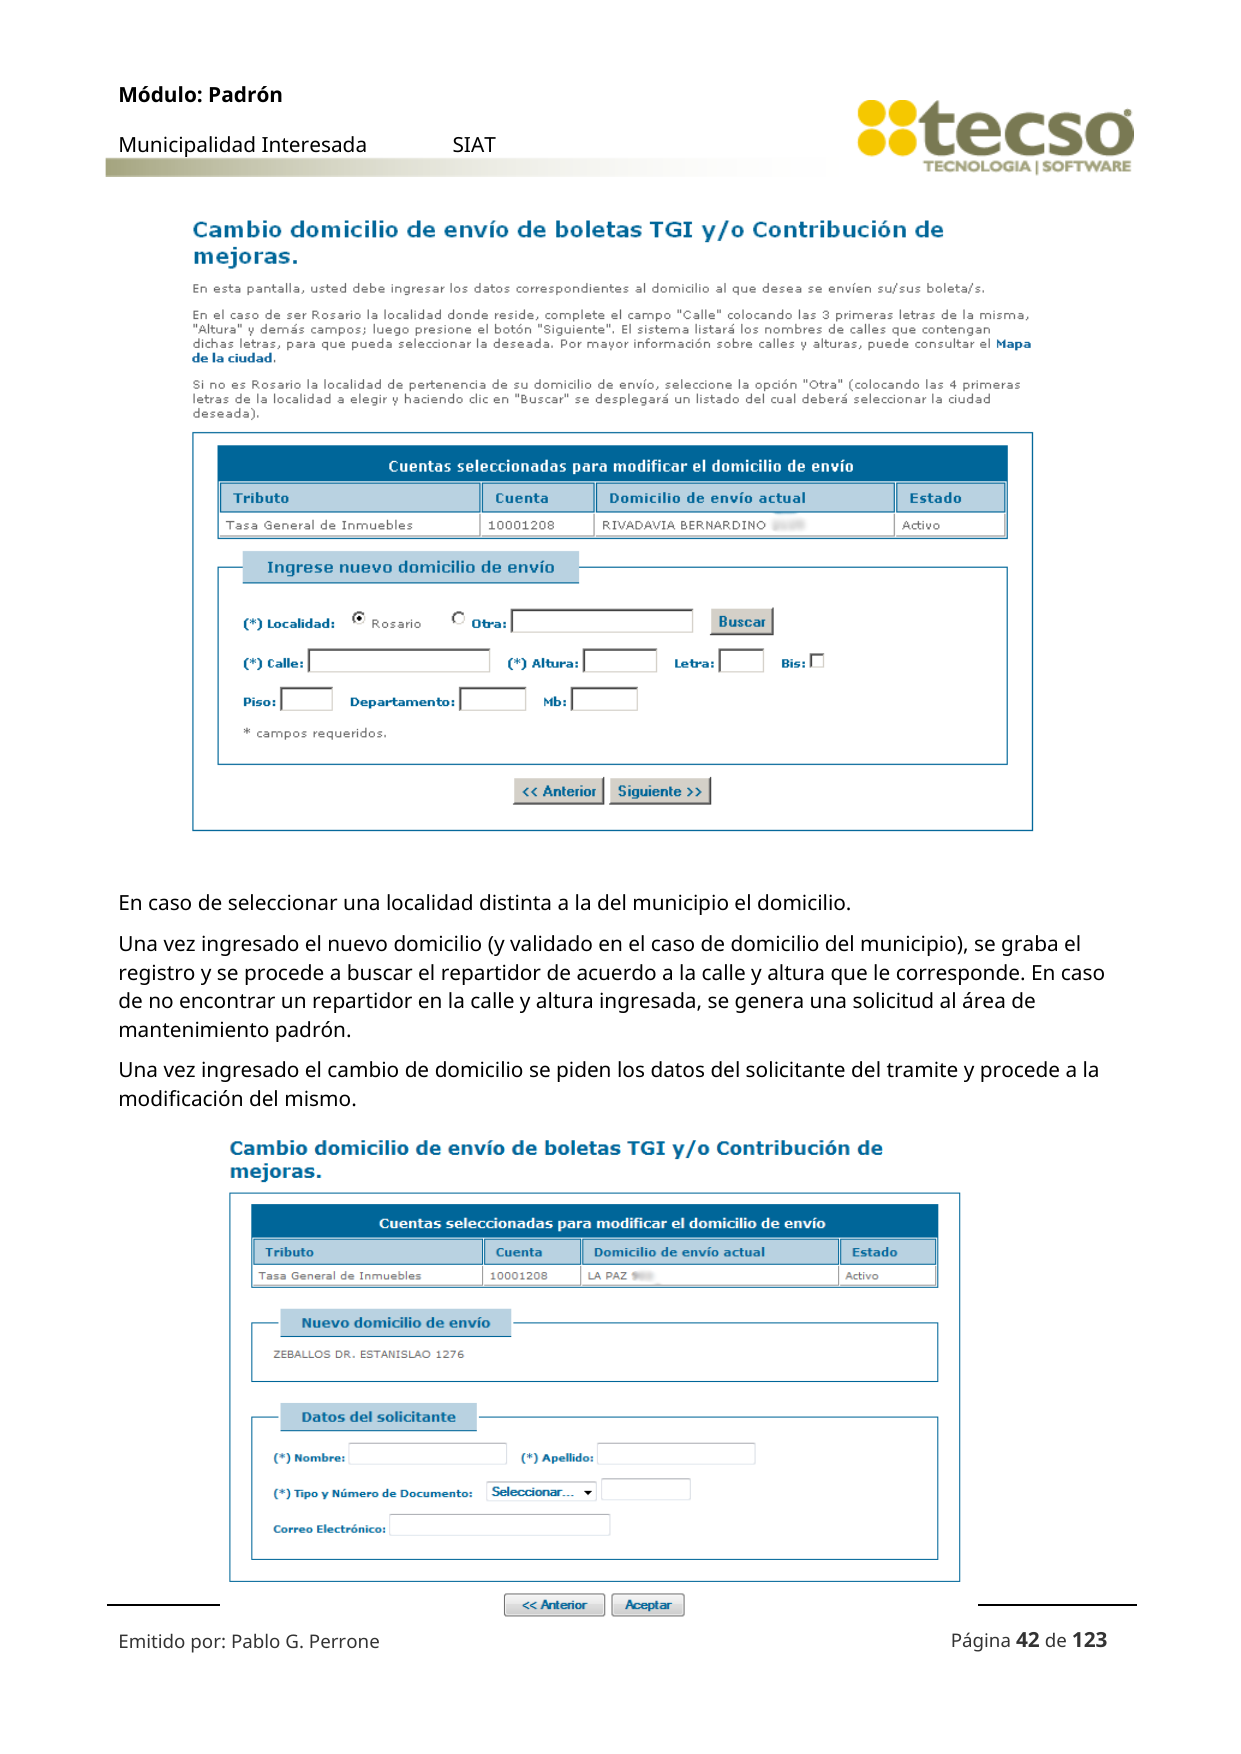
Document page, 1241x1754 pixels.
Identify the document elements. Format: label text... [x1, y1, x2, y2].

text Una vez ingresado el cambio de domicilio se piden los datos del solicitante del tramite y procede a la modificación del mismo. [118, 1056, 1122, 1112]
text En caso de seleccionar una localidad distinta a la del municipio el domicilio. [118, 888, 1122, 917]
picture [220, 1135, 978, 1628]
picture [184, 217, 1056, 848]
text Una vez ingresado el nuevo domicilio (y validado en el caso de domicilio del municipio), se graba el registro y se procede a buscar el repartidor de acuerdo a la calle y altura que le corresponde. En caso de no encontrar un repartidor en la calle y altura ingresada, se genera una solicitud al área de mantenimiento padrón. [118, 929, 1122, 1043]
picture [105, 100, 1134, 177]
